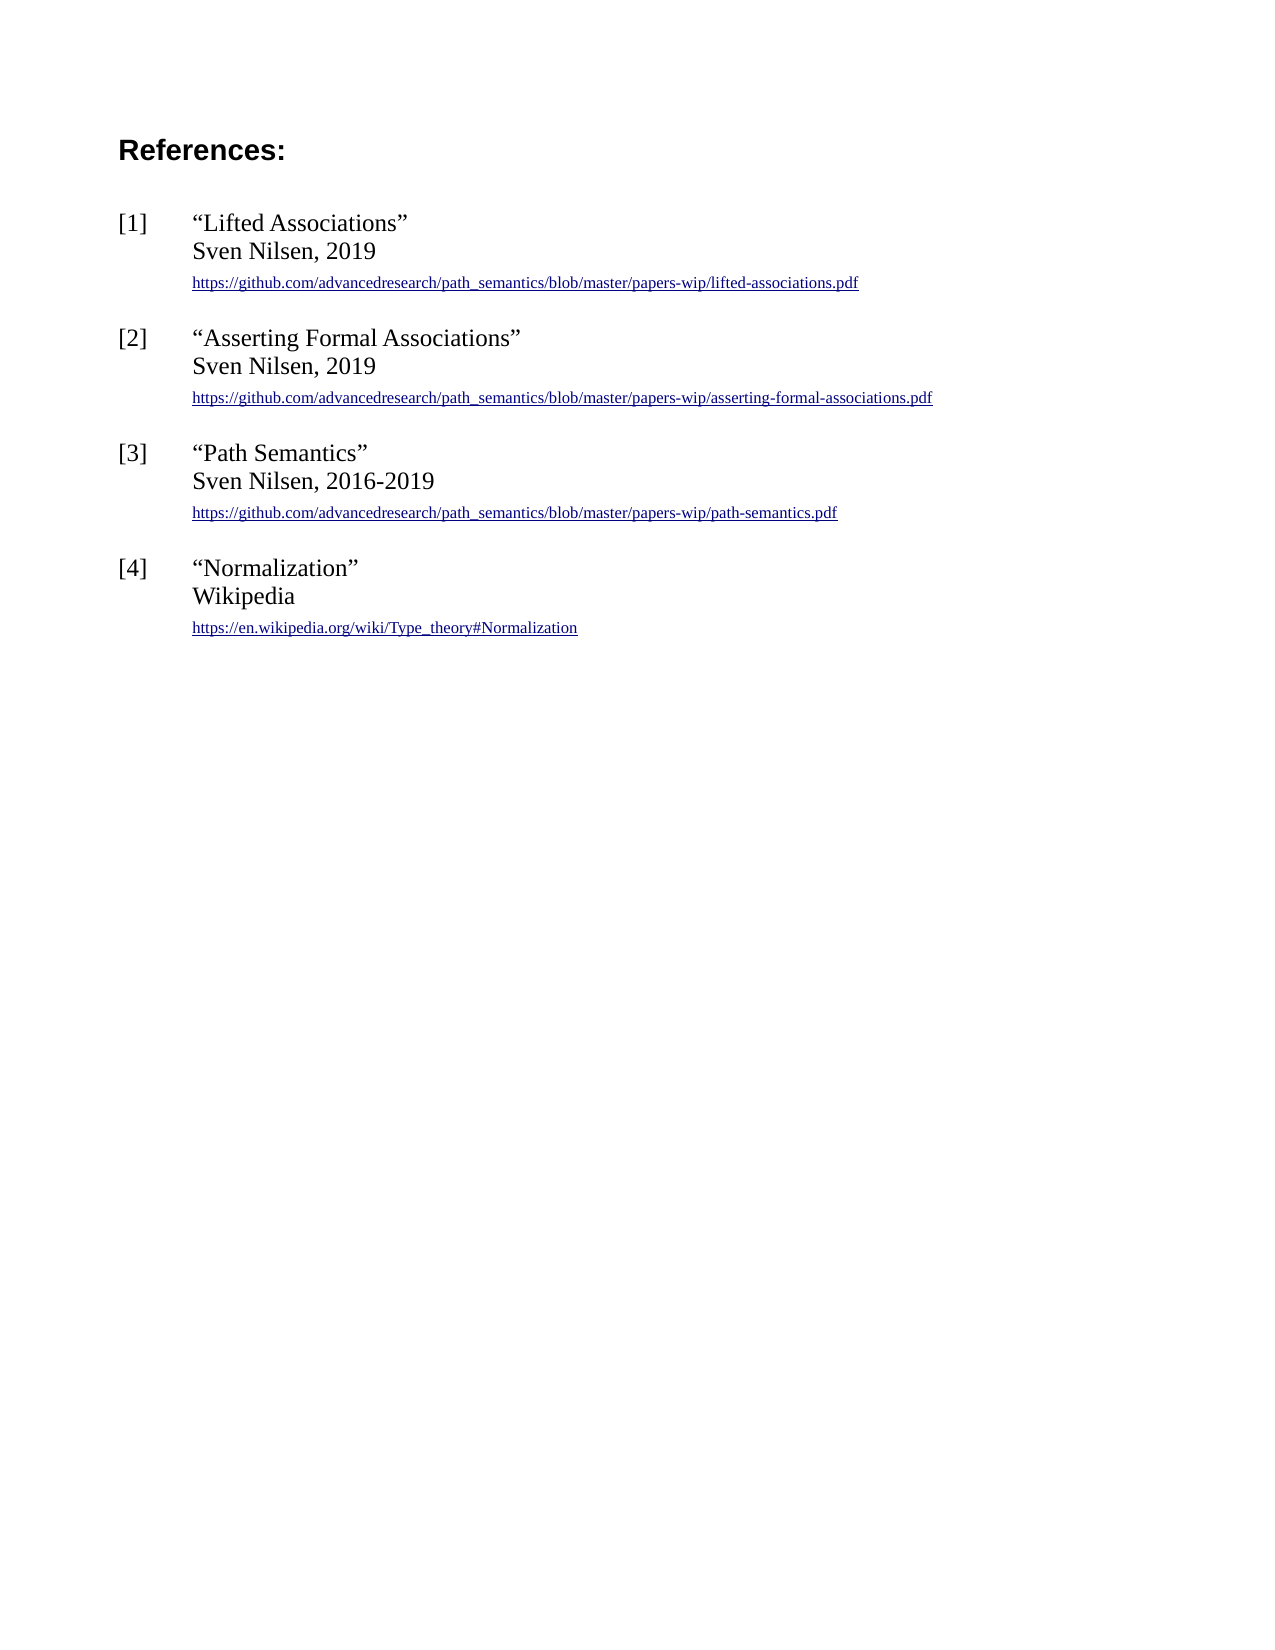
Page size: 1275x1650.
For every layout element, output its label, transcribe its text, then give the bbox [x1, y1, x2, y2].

text https://en.wikipedia.org/wiki/Type_theory#Normalization [118, 610, 1157, 639]
text Wikipedia [118, 581, 1157, 610]
text https://github.com/advancedresearch/path_semantics/blob/master/papers-wip/lifted-associations.pdf [118, 265, 1157, 294]
subtitle References: [118, 133, 1157, 166]
text https://github.com/advancedresearch/path_semantics/blob/master/papers-wip/path-semantics.pdf [118, 495, 1157, 524]
text [2] “Asserting Formal Associations” [118, 323, 1157, 351]
text https://github.com/advancedresearch/path_semantics/blob/master/papers-wip/asserting-formal-associations.pdf [118, 380, 1157, 409]
text Sven Nilsen, 2019 [118, 236, 1157, 265]
text Sven Nilsen, 2016-2019 [118, 466, 1157, 495]
text Sven Nilsen, 2019 [118, 351, 1157, 380]
text [3] “Path Semantics” [118, 438, 1157, 466]
text [1] “Lifted Associations” [118, 208, 1157, 236]
text [4] “Normalization” [118, 553, 1157, 581]
